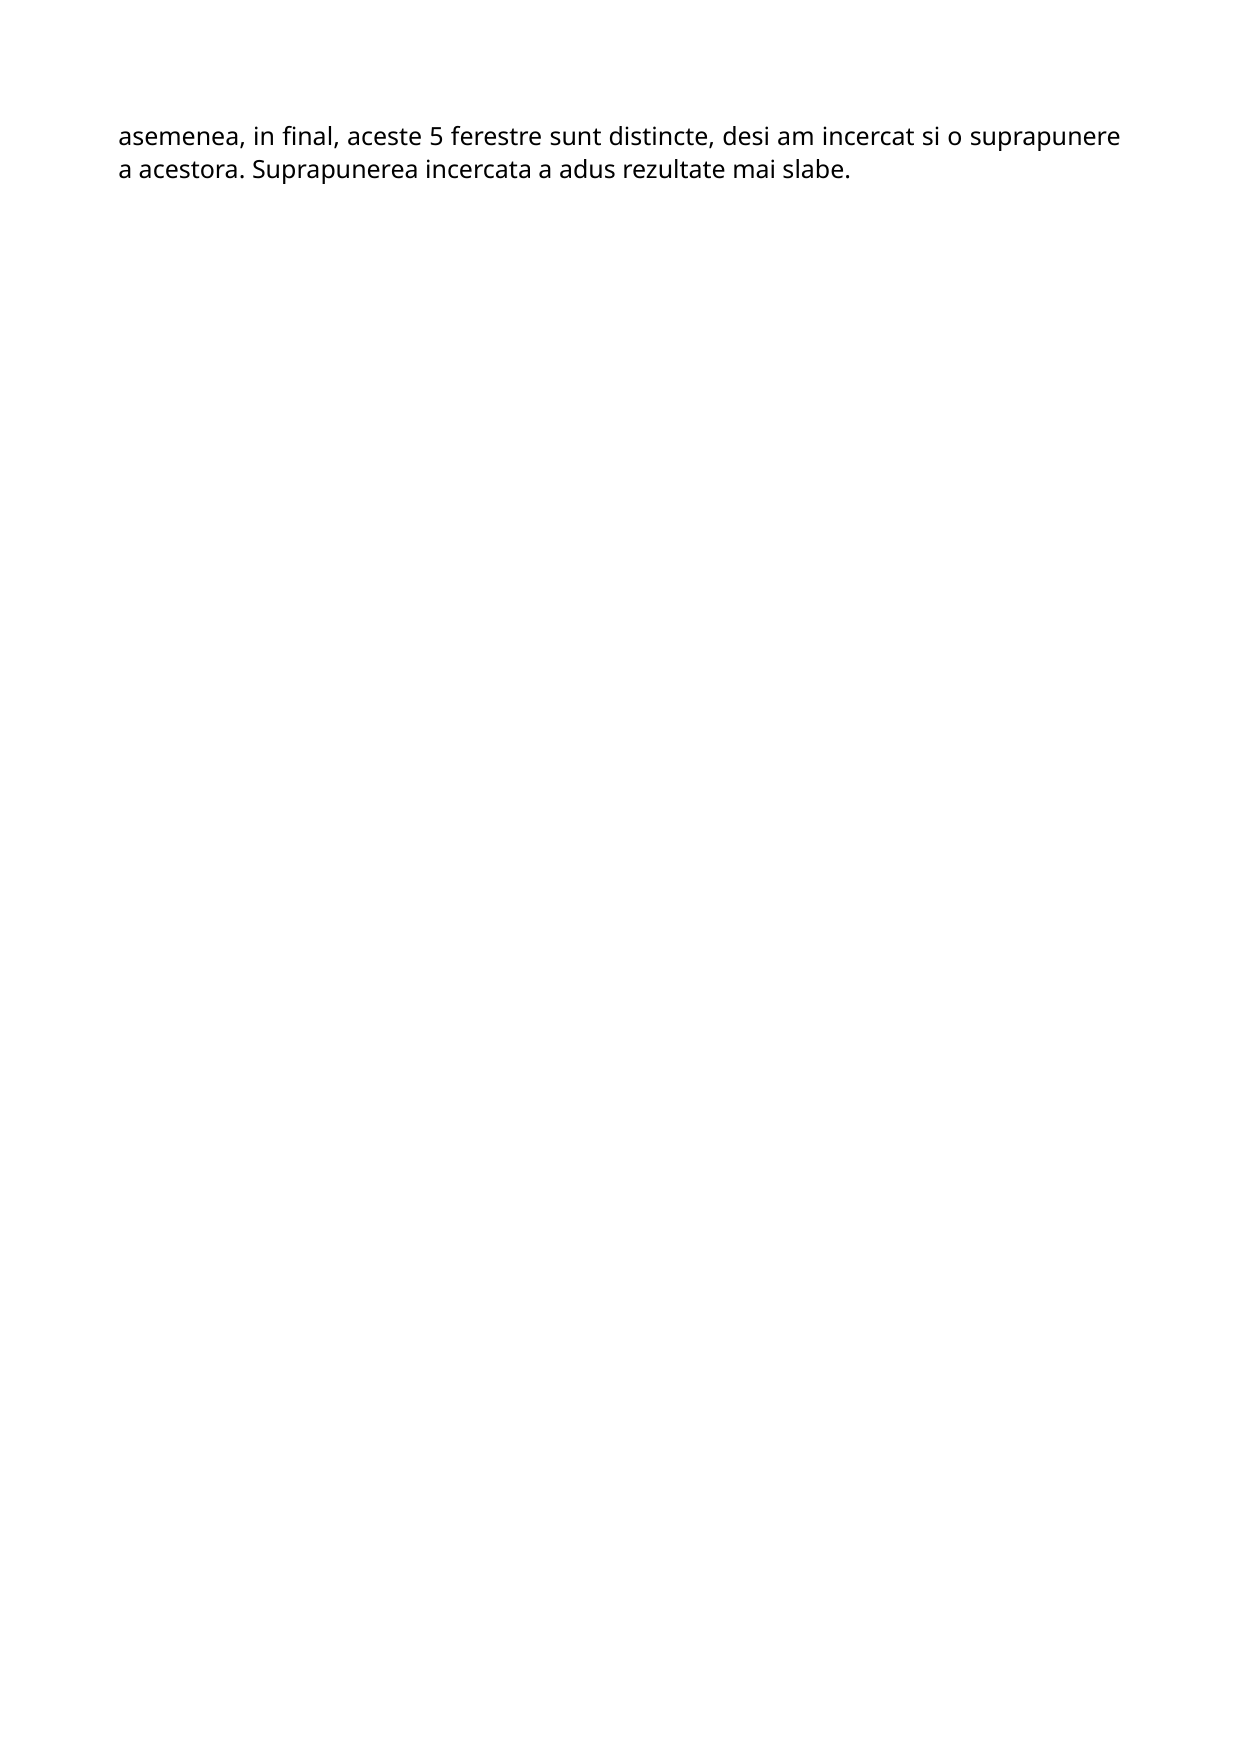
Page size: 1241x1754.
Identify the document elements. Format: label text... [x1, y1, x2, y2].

text asemenea, in final, aceste 5 ferestre sunt distincte, desi am incercat si o suprapunere a acestora. Suprapunerea incercata a adus rezultate mai slabe. [118, 118, 1122, 186]
